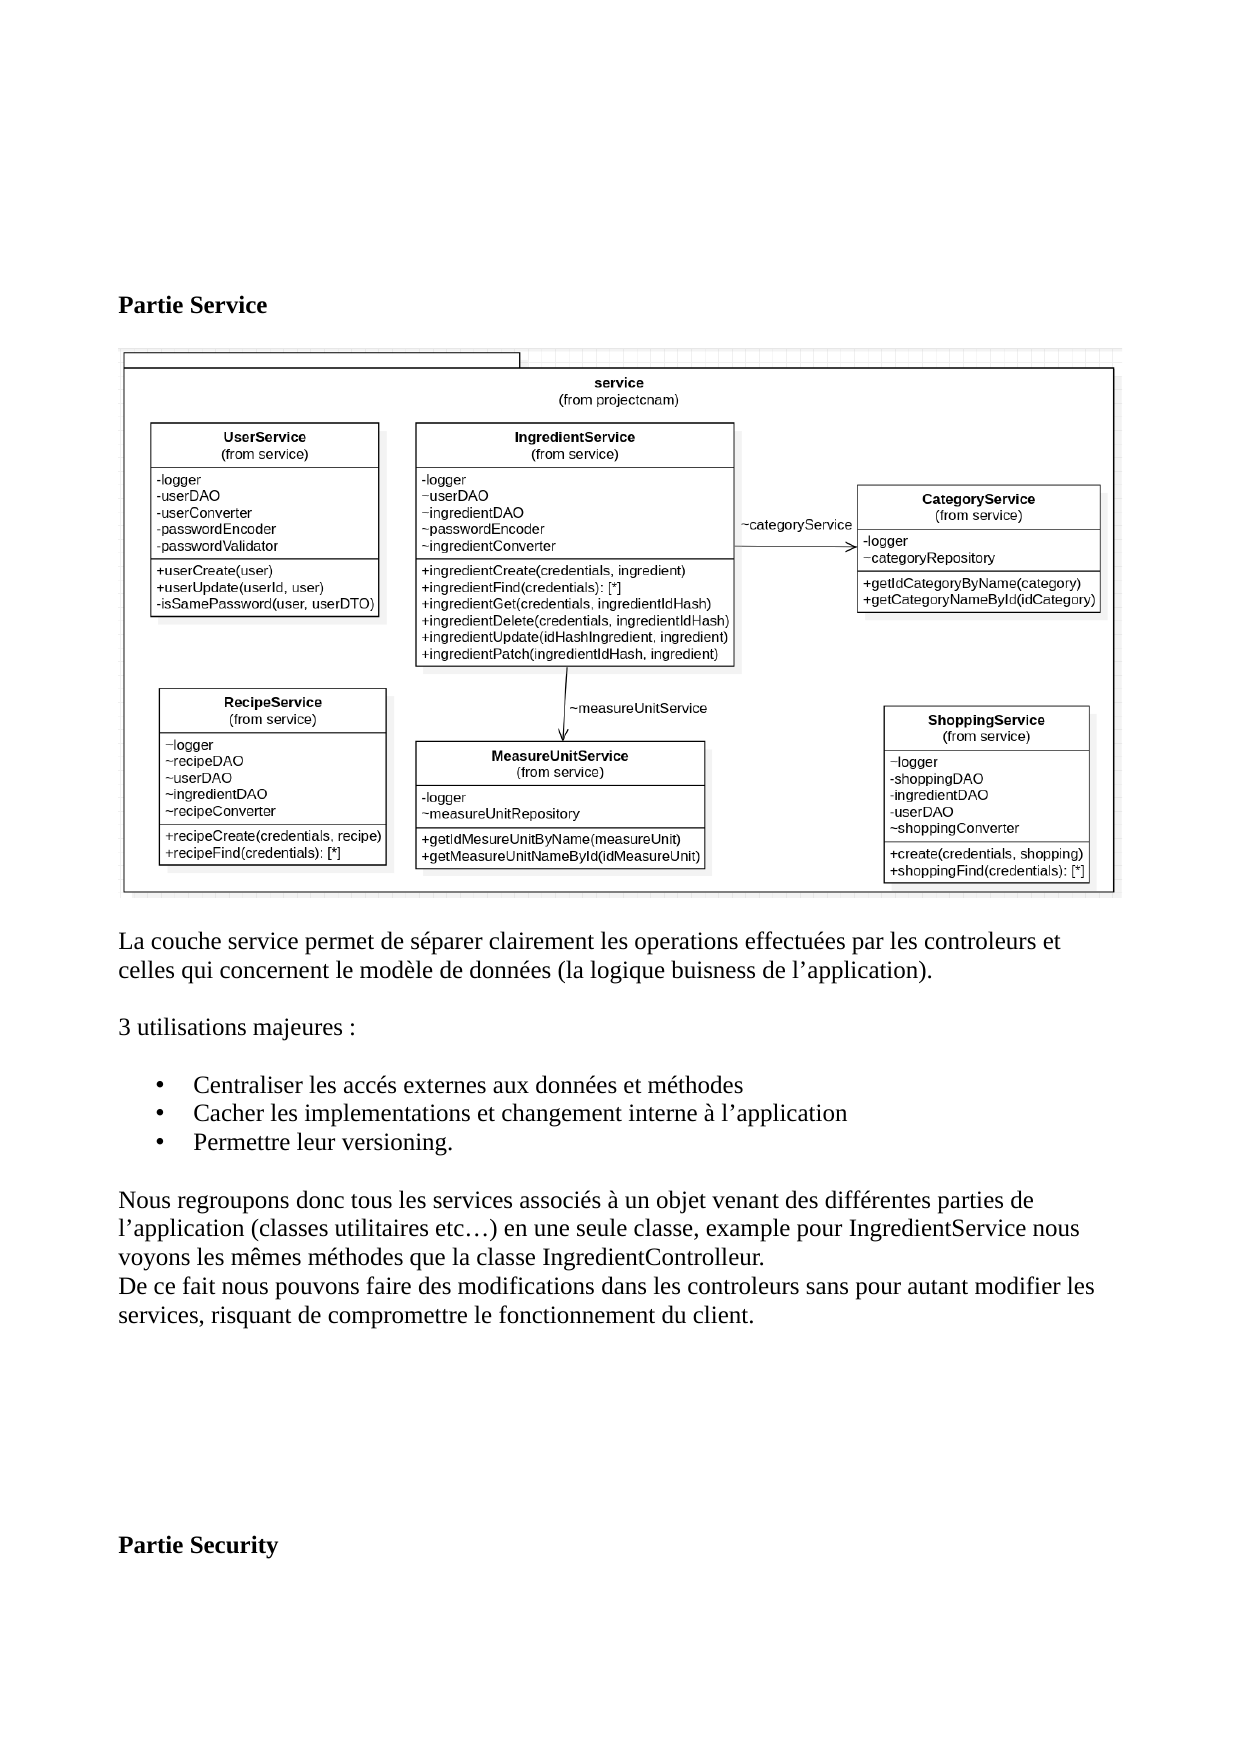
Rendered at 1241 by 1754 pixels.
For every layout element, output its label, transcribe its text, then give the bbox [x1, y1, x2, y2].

text La couche service permet de séparer clairement les operations effectuées par les controleurs et celles qui concernent le modèle de données (la logique buisness de l’application). [118, 926, 1122, 983]
list Centraliser les accés externes aux données et méthodes [156, 1070, 1122, 1098]
text Partie Security [118, 1530, 1122, 1558]
picture [118, 348, 1123, 898]
text De ce fait nous pouvons faire des modifications dans les controleurs sans pour autant modifier les services, risquant de compromettre le fonctionnement du client. [118, 1271, 1122, 1328]
text Partie Service [118, 291, 1122, 319]
text Nous regroupons donc tous les services associés à un objet venant des différentes parties de l’application (classes utilitaires etc…) en une seule classe, example pour IngredientService nous voyons les mêmes méthodes que la classe IngredientControlleur. [118, 1185, 1122, 1271]
list Cacher les implementations et changement interne à l’application [156, 1098, 1122, 1127]
text 3 utilisations majeures : [118, 1012, 1122, 1041]
list Permettre leur versioning. [156, 1127, 1122, 1156]
